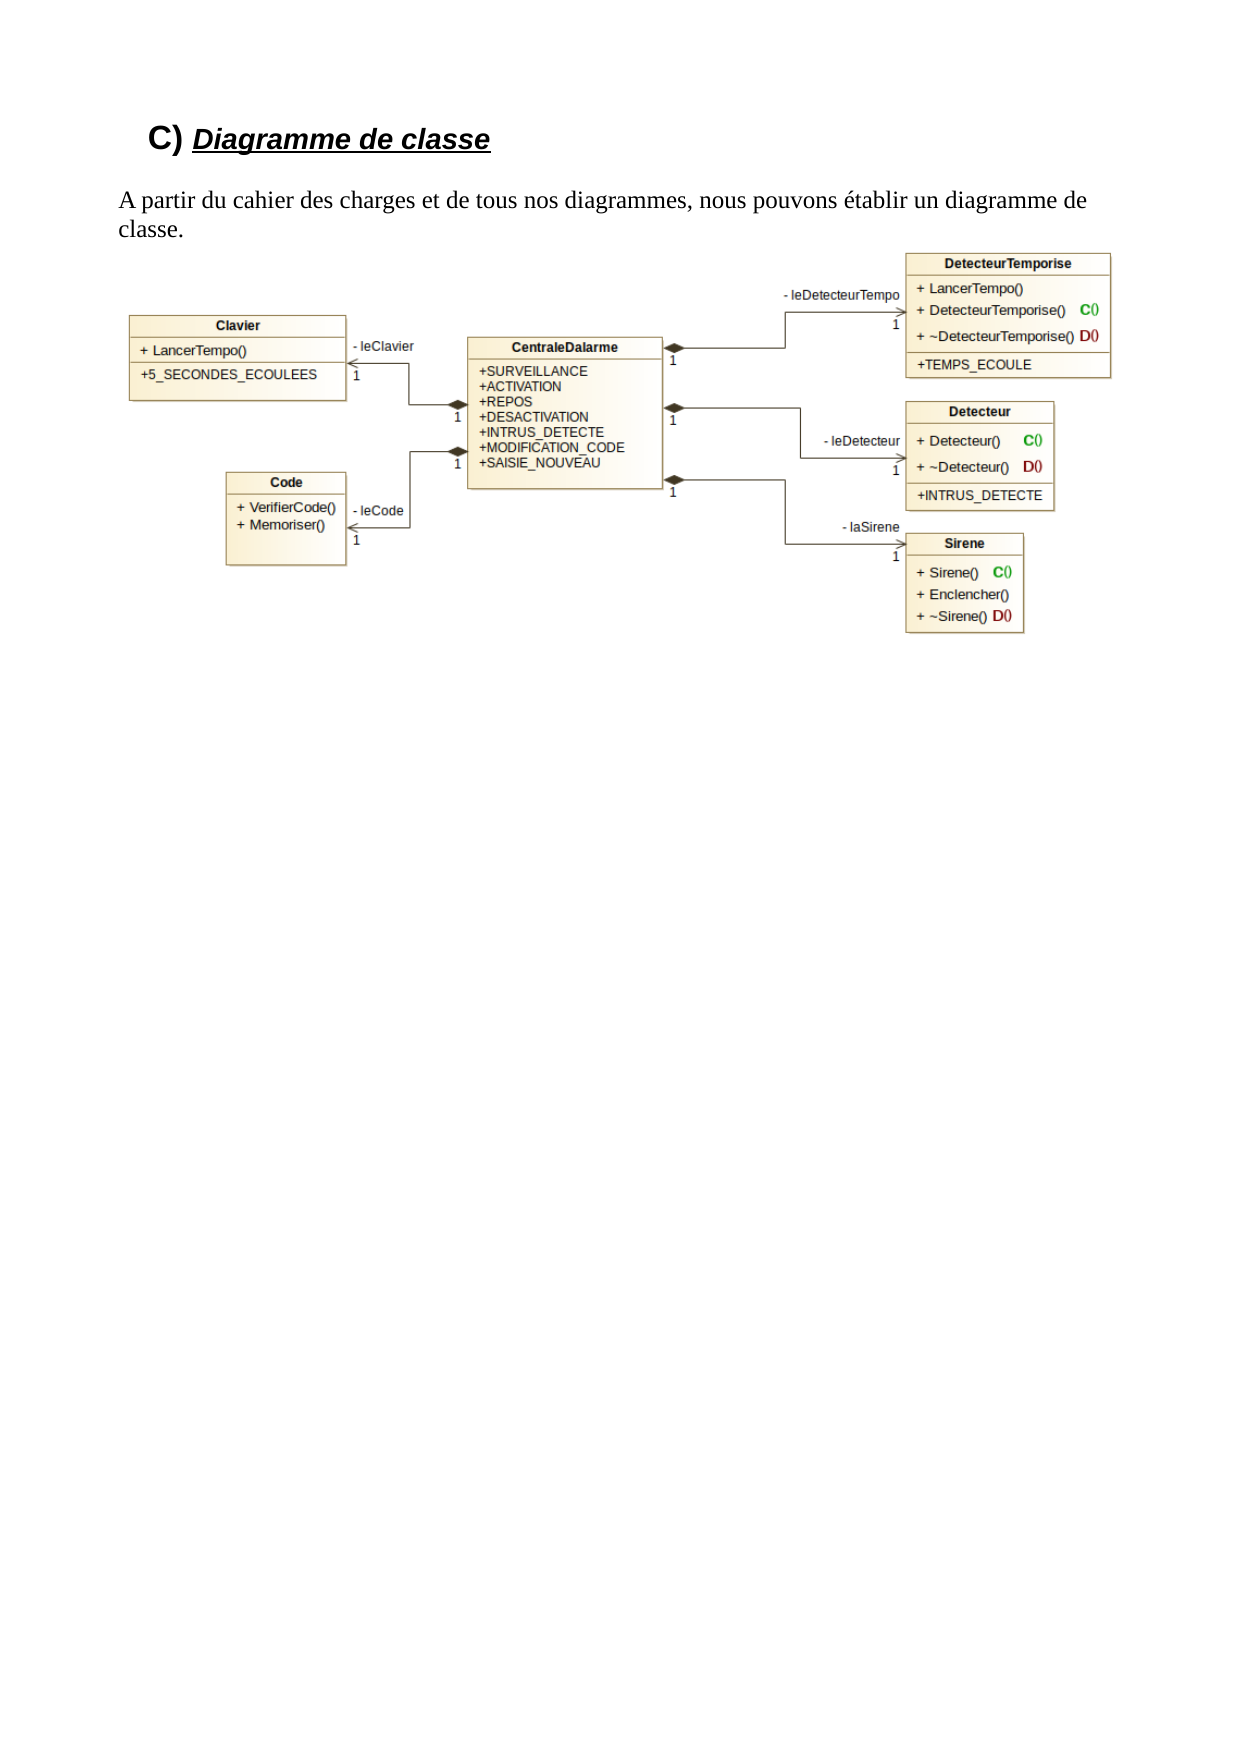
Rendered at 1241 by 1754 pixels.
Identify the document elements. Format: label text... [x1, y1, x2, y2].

picture [118, 243, 1123, 645]
subtitle Diagramme de classe [118, 118, 1122, 157]
text A partir du cahier des charges et de tous nos diagrammes, nous pouvons établir un diagramme de classe. [118, 186, 1122, 243]
